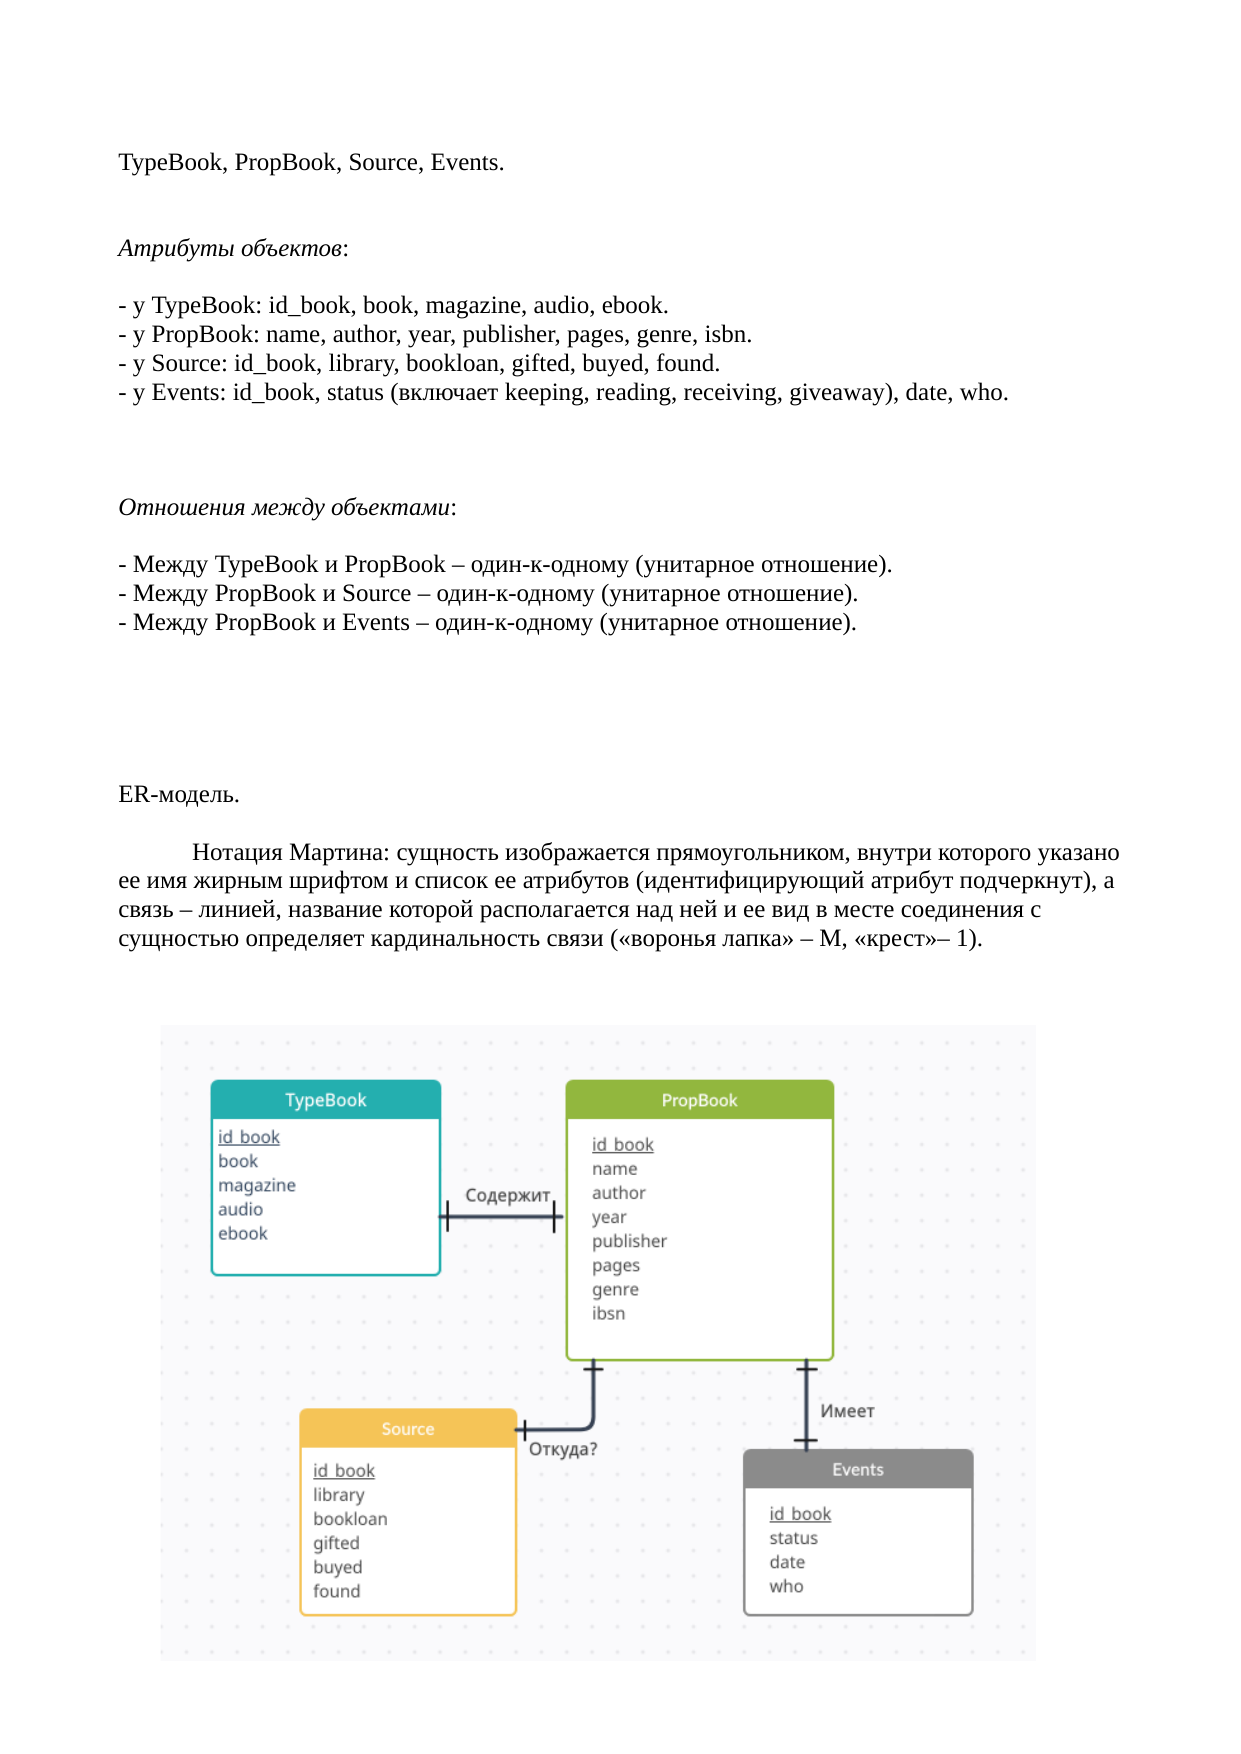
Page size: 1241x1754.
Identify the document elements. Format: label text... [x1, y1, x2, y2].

text Отношения между объектами: [118, 492, 1122, 521]
text - у Source: id_book, library, bookloan, gifted, buyed, found. [118, 348, 1122, 377]
text ER-модель. [118, 779, 1122, 808]
text Нотация Мартина: сущность изображается прямоугольником, внутри которого указано ее имя жирным шрифтом и список ее атрибутов (идентифицирующий атрибут подчеркнут), а связь – линией, название которой располагается над ней и ее вид в месте соединения с сущностью определяет кардинальность связи («воронья лапка» – М, «крест»– 1). [118, 837, 1122, 952]
text Атрибуты объектов: [118, 233, 1122, 262]
text TypeBook, PropBook, Source, Events. [118, 147, 1122, 176]
text - Между PropBook и Source – один-к-одному (унитарное отношение). [118, 578, 1122, 607]
text - у PropBook: name, author, year, publisher, pages, genre, isbn. [118, 319, 1122, 348]
picture [160, 1025, 1036, 1661]
text - Между PropBook и Events – один-к-одному (унитарное отношение). [118, 607, 1122, 636]
text - у Events: id_book, status (включает keeping, reading, receiving, giveaway), date, who. [118, 377, 1122, 406]
text - Между TypeBook и PropBook – один-к-одному (унитарное отношение). [118, 549, 1122, 578]
text - у TypeBook: id_book, book, magazine, audio, ebook. [118, 291, 1122, 319]
